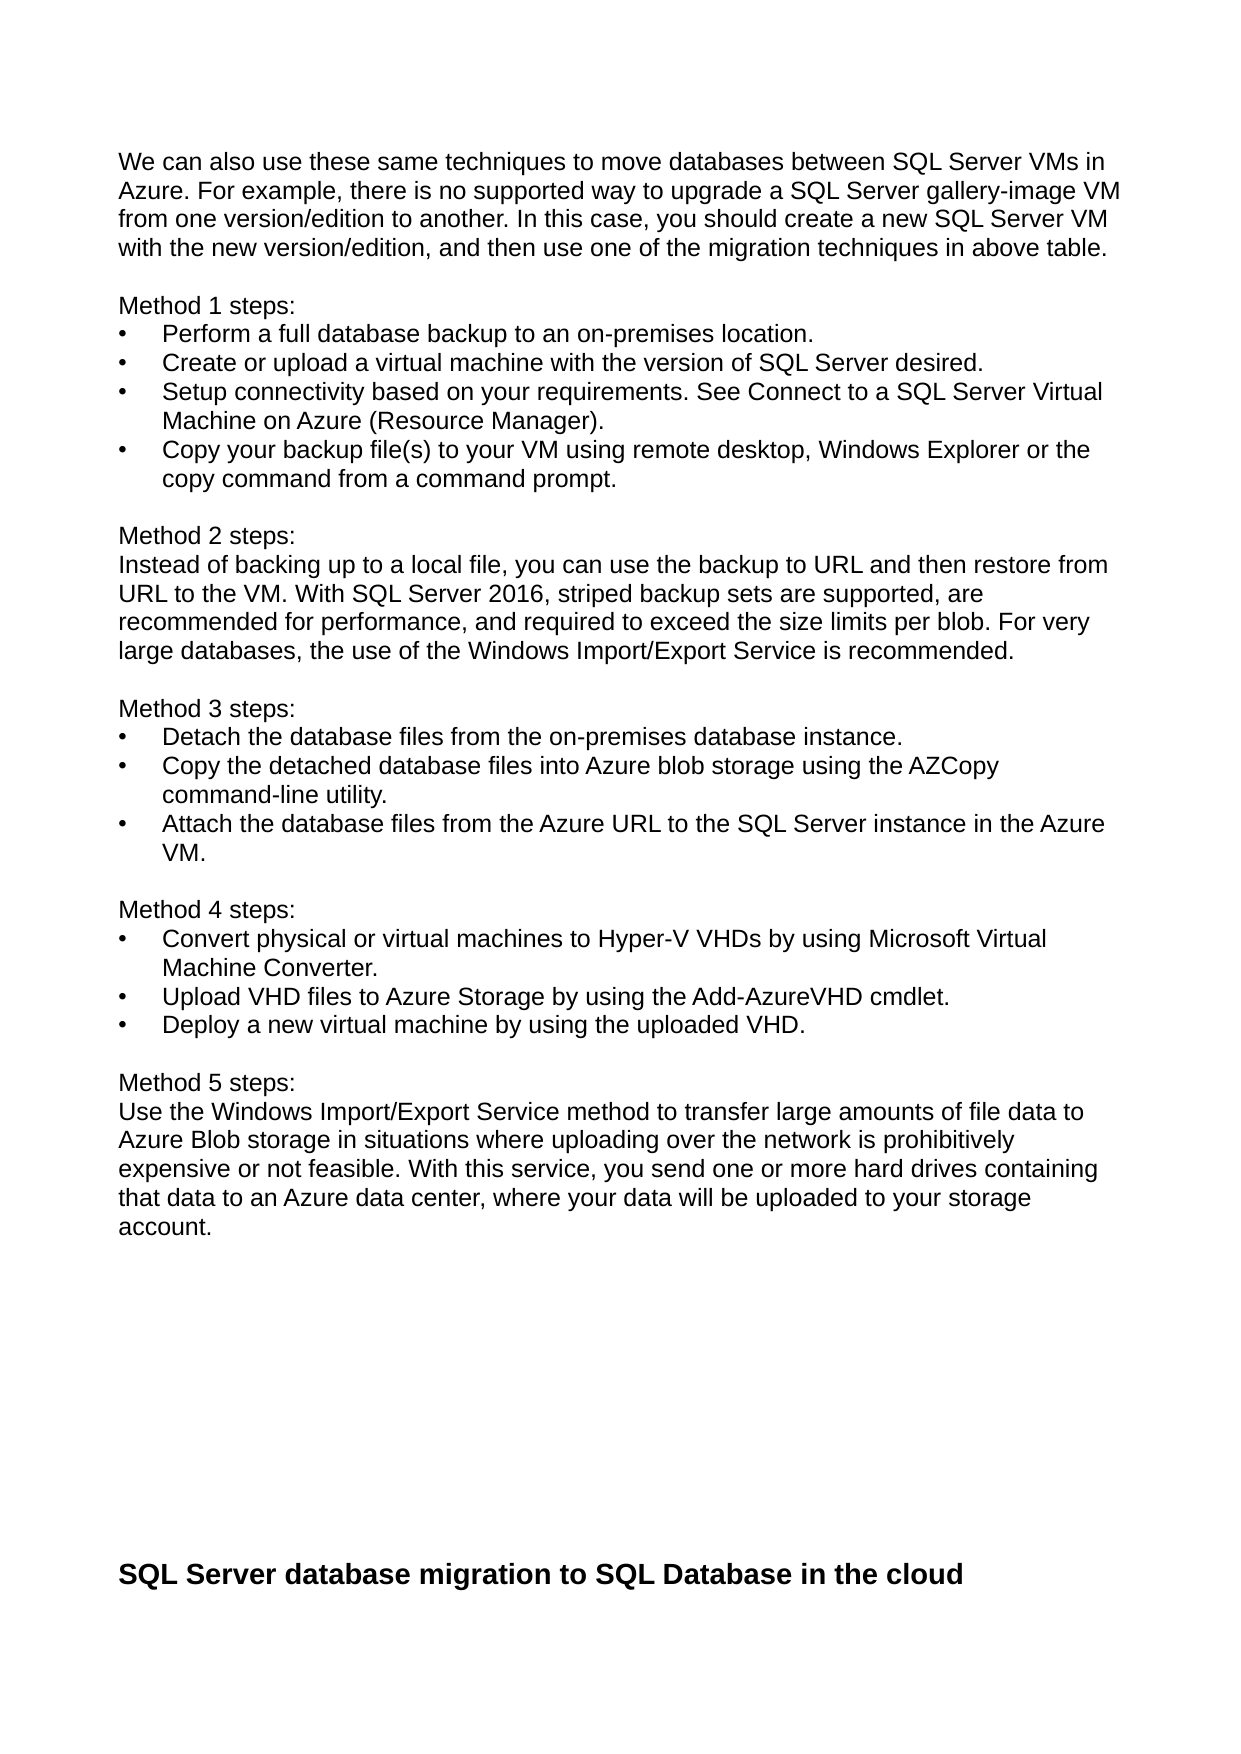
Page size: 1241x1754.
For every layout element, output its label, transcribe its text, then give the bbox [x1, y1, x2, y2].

list Attach the database files from the Azure URL to the SQL Server instance in the Azure VM. [118, 809, 1122, 866]
text Method 2 steps: [118, 521, 1122, 550]
list Upload VHD files to Azure Storage by using the Add-AzureVHD cmdlet. [118, 981, 1122, 1010]
text SQL Server database migration to SQL Database in the cloud [118, 1557, 1122, 1590]
text Method 4 steps: [118, 895, 1122, 924]
list Create or upload a virtual machine with the version of SQL Server desired. [118, 348, 1122, 377]
text Instead of backing up to a local file, you can use the backup to URL and then restore from URL to the VM. With SQL Server 2016, striped backup sets are supported, are recommended for performance, and required to exceed the size limits per blob. For very large databases, the use of the Windows Import/Export Service is recommended. [118, 550, 1122, 665]
list Convert physical or virtual machines to Hyper-V VHDs by using Microsoft Virtual Machine Converter. [118, 924, 1122, 981]
list Setup connectivity based on your requirements. See Connect to a SQL Server Virtual Machine on Azure (Resource Manager). [118, 377, 1122, 435]
text Method 5 steps: [118, 1068, 1122, 1097]
text Method 3 steps: [118, 693, 1122, 722]
text We can also use these same techniques to move databases between SQL Server VMs in Azure. For example, there is no supported way to upgrade a SQL Server gallery-image VM from one version/edition to another. In this case, you should create a new SQL Server VM with the new version/edition, and then use one of the migration techniques in above table. [118, 147, 1122, 262]
list Copy your backup file(s) to your VM using remote desktop, Windows Explorer or the copy command from a command prompt. [118, 435, 1122, 492]
list Copy the detached database files into Azure blob storage using the AZCopy command-line utility. [118, 751, 1122, 809]
list Detach the database files from the on-premises database instance. [118, 722, 1122, 751]
list Perform a full database backup to an on-premises location. [118, 319, 1122, 348]
text Method 1 steps: [118, 291, 1122, 319]
text Use the Windows Import/Export Service method to transfer large amounts of file data to Azure Blob storage in situations where uploading over the network is prohibitively expensive or not feasible. With this service, you send one or more hard drives containing that data to an Azure data center, where your data will be uploaded to your storage account. [118, 1097, 1122, 1240]
list Deploy a new virtual machine by using the uploaded VHD. [118, 1010, 1122, 1039]
